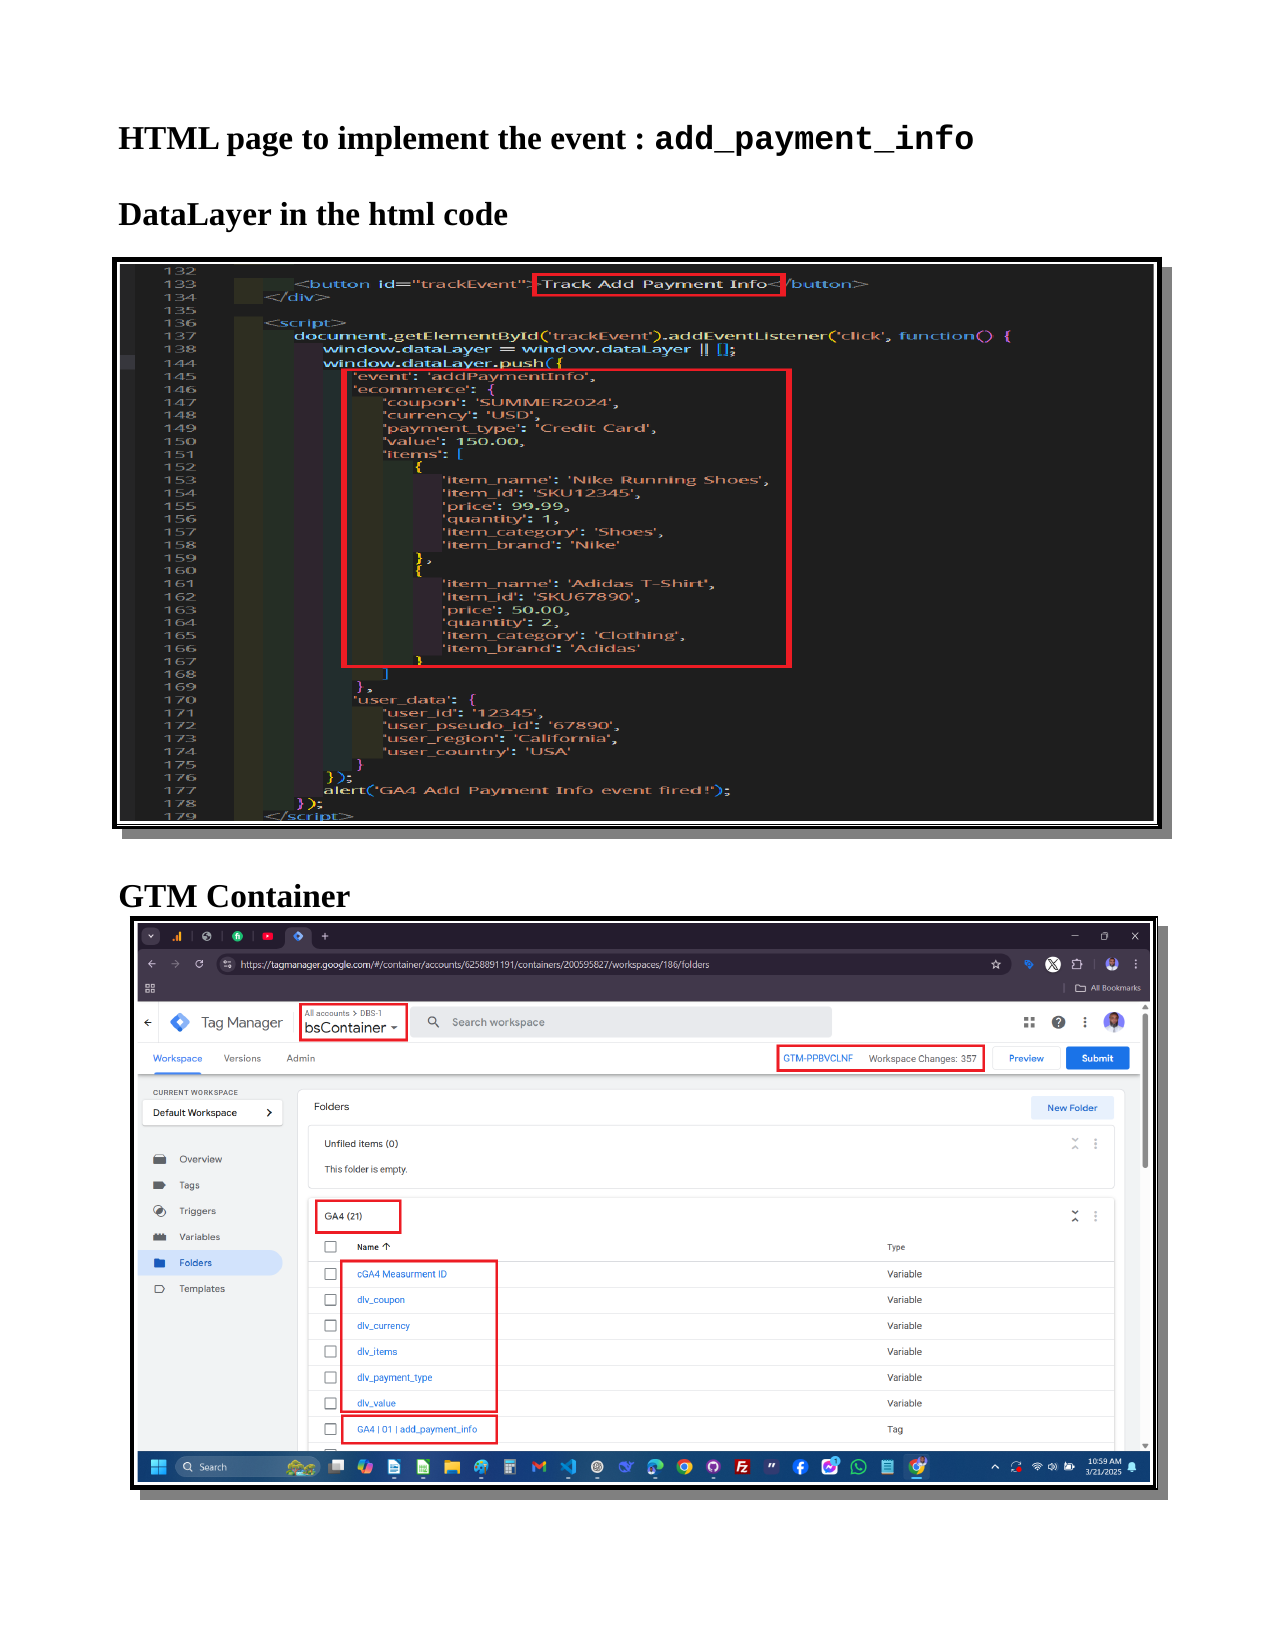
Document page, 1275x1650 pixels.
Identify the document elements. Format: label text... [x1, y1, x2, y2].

text HTML page to implement the event : add_payment_info [118, 118, 1157, 159]
picture [137, 923, 1150, 1482]
picture [119, 264, 1154, 821]
text [117, 262, 1157, 824]
text DataLayer in the html code [118, 194, 1157, 233]
text GTM Container [118, 876, 1157, 914]
